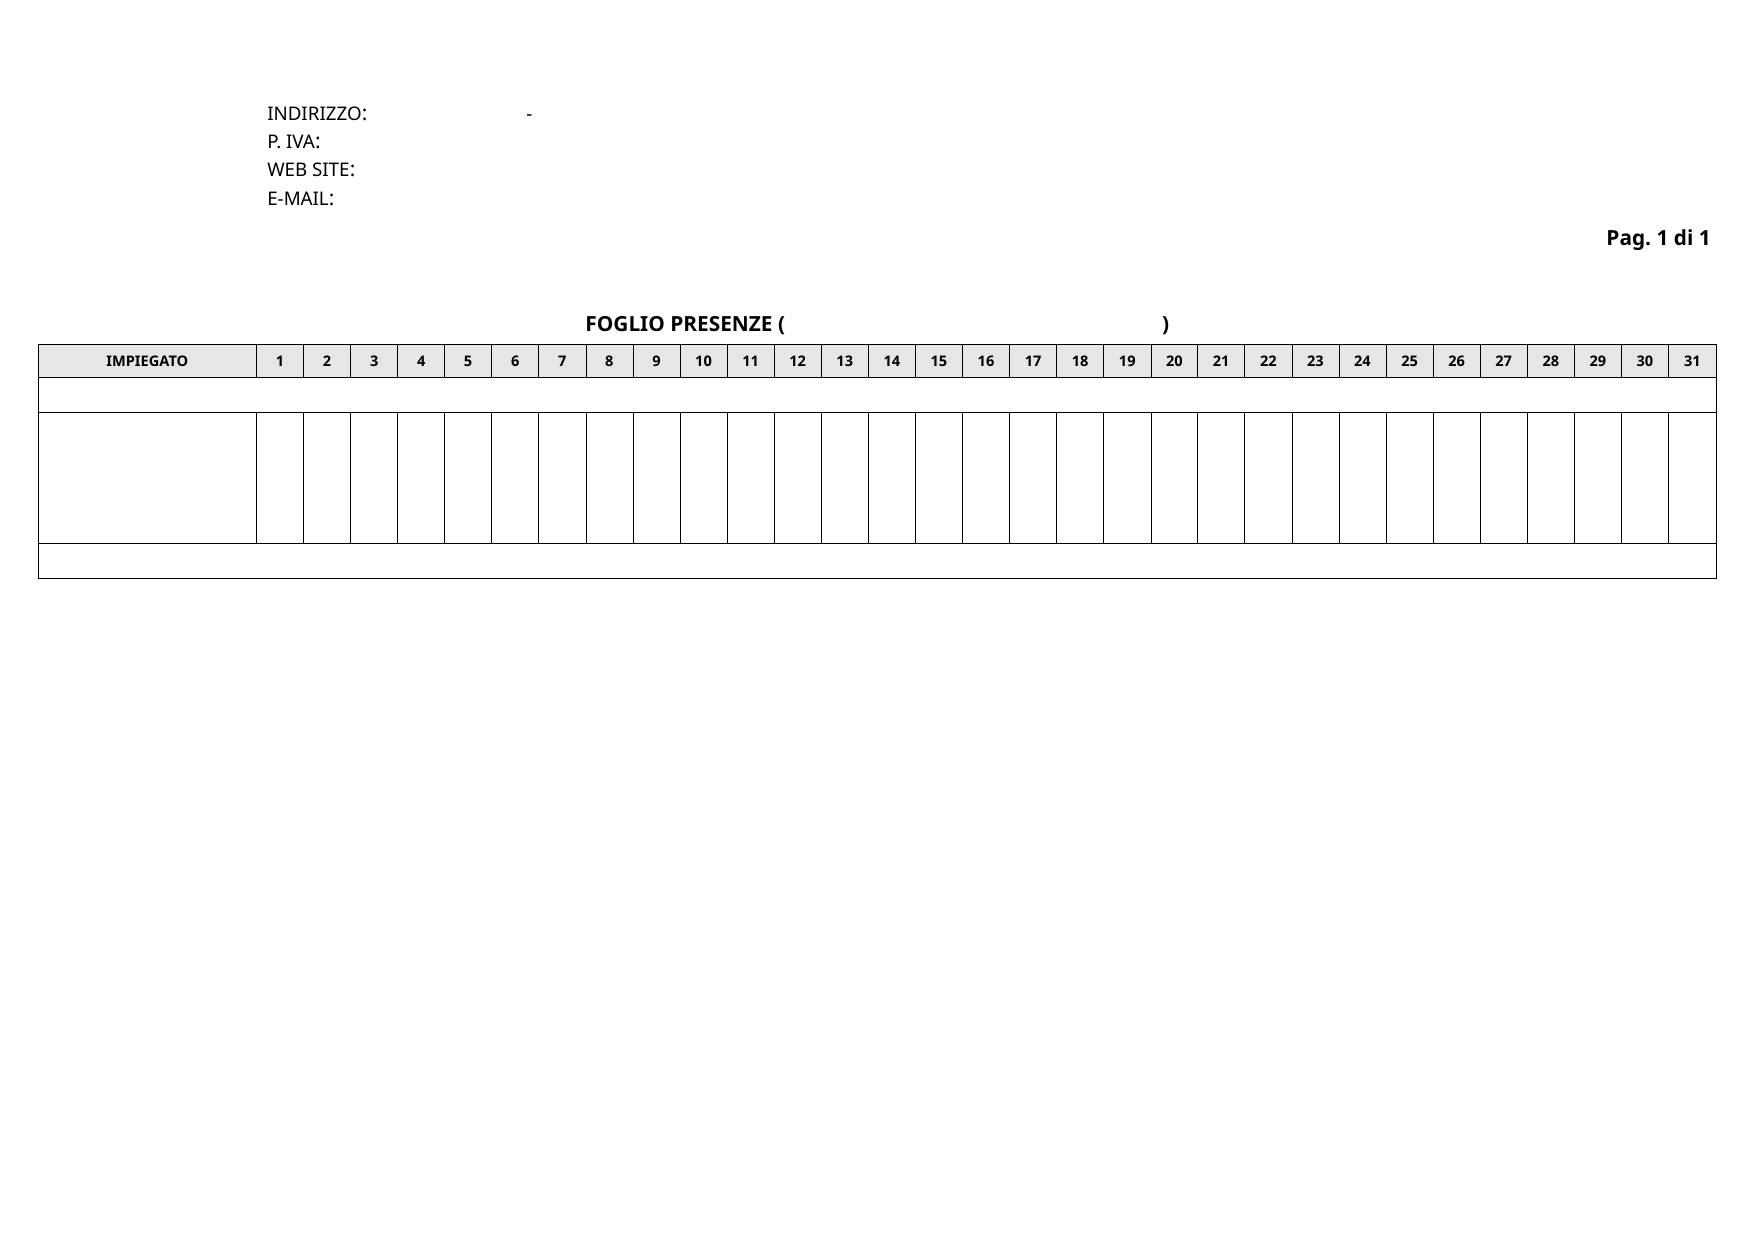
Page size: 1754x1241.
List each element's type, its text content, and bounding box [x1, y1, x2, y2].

table_cell <if test="hours[29]>0 and hours[29]<7"></if> [1575, 519, 1621, 543]
table_cell <if test="hours[18]>0 and hours[18]<7"></if> [1057, 519, 1103, 543]
table_cell <format_hours(hours[8])> [587, 413, 633, 519]
table_cell <if test="hours[9]>0 and hours[9]<7"></if> [634, 519, 680, 543]
table_header 4 [398, 345, 444, 377]
table_cell <if test="hours[22]>0 and hours[22]<7"></if> [1245, 519, 1292, 543]
table_header 1 [257, 345, 303, 377]
table_header 22 [1245, 345, 1292, 377]
table_header 31 [1669, 345, 1716, 377]
table_header 13 [822, 345, 868, 377]
table_cell <if test="hours[11]>0 and hours[11]<7"></if> [728, 519, 774, 543]
table_cell <for each="employee, hours in sorted(get_hours(data).iteritems())"> [39, 378, 1716, 412]
table_cell <if test="hours[2]>0 and hours[2]<7"></if> [304, 519, 350, 543]
table_cell <if test="hours[15]>0 and hours[15]<7"></if> [916, 519, 962, 543]
table_header 6 [492, 345, 538, 377]
table_cell <if test="hours[24]>0 and hours[24]<7"></if> [1340, 519, 1386, 543]
table_cell <if test="hours[31]>0 and hours[31]<7"></if> [1669, 519, 1716, 543]
table_cell </for> [39, 544, 1716, 578]
table_cell <format_hours(hours[9])> [634, 413, 680, 519]
table_cell <if test="hours[12]>0 and hours[12]<7"></if> [775, 519, 821, 543]
table_cell <format_hours(hours[30])> [1622, 413, 1668, 519]
table_cell <if test="hours[25]>0 and hours[25]<7"></if> [1387, 519, 1433, 543]
table_header FOGLIO PRESENZE (<"%s - %s" % (data['month'], data['year'])>) [38, 303, 1716, 344]
table_header 23 [1293, 345, 1339, 377]
table_cell <format_hours(hours[5])> [445, 413, 491, 519]
table_cell <format_hours(hours[3])> [351, 413, 397, 519]
table_cell <format_hours(hours[29])> [1575, 413, 1621, 519]
table_cell <if test="hours[7]>0 and hours[7]<7"></if> [539, 519, 586, 543]
table_cell <format_hours(hours[12])> [775, 413, 821, 519]
table_cell <format_hours(hours[2])> [304, 413, 350, 519]
table_cell <format_hours(hours[18])> [1057, 413, 1103, 519]
table_cell <format_hours(hours[31])> [1669, 413, 1716, 519]
table_header 15 [916, 345, 962, 377]
table_cell <if test="hours[5]>0 and hours[5]<7"></if> [445, 519, 491, 543]
table_cell <format_hours(hours[15])> [916, 413, 962, 519]
table_cell <format_hours(hours[16])> [963, 413, 1009, 519]
table_header 21 [1198, 345, 1244, 377]
table_cell <format_hours(hours[4])> [398, 413, 444, 519]
table_cell <if test="hours[17]>0 and hours[17]<7"></if> [1010, 519, 1056, 543]
table_cell <if test="hours[26]>0 and hours[26]<7"></if> [1434, 519, 1480, 543]
table_cell <format_hours(hours[25])> [1387, 413, 1433, 519]
table_header 11 [728, 345, 774, 377]
table_header 30 [1622, 345, 1668, 377]
table_cell <format_hours(hours[7])> [539, 413, 586, 519]
table_cell <format_hours(hours[22])> [1245, 413, 1292, 519]
table_cell <if test="hours[23]>0 and hours[23]<7"></if> [1293, 519, 1339, 543]
table_cell <if test="hours[8]>0 and hours[8]<7"></if> [587, 519, 633, 543]
table_cell <if test="hours[10]>0 and hours[10]<7"></if> [681, 519, 727, 543]
table_cell <format_hours(hours[23])> [1293, 413, 1339, 519]
table_cell <employee> [39, 413, 256, 543]
table_header 29 [1575, 345, 1621, 377]
table_header 24 [1340, 345, 1386, 377]
table_cell <if test="hours[20]>0 and hours[20]<7"></if> [1152, 519, 1197, 543]
table_cell <format_hours(hours[19])> [1104, 413, 1151, 519]
table_header 14 [869, 345, 915, 377]
table_header 7 [539, 345, 586, 377]
table_header 28 [1528, 345, 1574, 377]
table_cell <if test="hours[19]>0 and hours[19]<7"></if> [1104, 519, 1151, 543]
table_header 26 [1434, 345, 1480, 377]
table_cell <format_hours(hours[11])> [728, 413, 774, 519]
table_cell <format_hours(hours[17])> [1010, 413, 1056, 519]
table_cell <if test="hours[27]>0 and hours[27]<7"></if> [1481, 519, 1527, 543]
table_cell <if test="hours[16]>0 and hours[16]<7"></if> [963, 519, 1009, 543]
table_cell <format_hours(hours[28])> [1528, 413, 1574, 519]
text <setLang('it_IT')> [38, 286, 1716, 303]
table_cell <format_hours(hours[10])> [681, 413, 727, 519]
table_header 5 [445, 345, 491, 377]
table_header 9 [634, 345, 680, 377]
table_cell <if test="hours[28]>0 and hours[28]<7"></if> [1528, 519, 1574, 543]
table_cell <if test="hours[1]>0 and hours[1]<7"></if> [257, 519, 303, 543]
table_header IMPIEGATO [39, 345, 256, 377]
table_header 18 [1057, 345, 1103, 377]
table_header 12 [775, 345, 821, 377]
table_header 20 [1152, 345, 1197, 377]
table_cell <format_hours(hours[26])> [1434, 413, 1480, 519]
table_header 3 [351, 345, 397, 377]
table_cell <format_hours(hours[14])> [869, 413, 915, 519]
table_cell <if test="hours[3]>0 and hours[3]<7"></if> [351, 519, 397, 543]
table_cell <if test="hours[21]>0 and hours[21]<7"></if> [1198, 519, 1244, 543]
table_header 19 [1104, 345, 1151, 377]
table_cell <format_hours(hours[24])> [1340, 413, 1386, 519]
table_cell <if test="hours[30]>0 and hours[30]<7"></if> [1622, 519, 1668, 543]
table_header 17 [1010, 345, 1056, 377]
table_header 25 [1387, 345, 1433, 377]
table_cell <format_hours(hours[13])> [822, 413, 868, 519]
table_header 2 [304, 345, 350, 377]
table_cell <format_hours(hours[20])> [1152, 413, 1197, 519]
table_cell <format_hours(hours[27])> [1481, 413, 1527, 519]
table_header 8 [587, 345, 633, 377]
table_header 16 [963, 345, 1009, 377]
table_cell <format_hours(hours[21])> [1198, 413, 1244, 519]
table_cell <if test="hours[13]>0 and hours[13]<7"></if> [822, 519, 868, 543]
table_cell <if test="hours[6]>0 and hours[6]<7"></if> [492, 519, 538, 543]
table_cell <if test="hours[14]>0 and hours[14]<7"></if> [869, 519, 915, 543]
table_cell <format_hours(hours[1])> [257, 413, 303, 519]
table_header 27 [1481, 345, 1527, 377]
table_header 10 [681, 345, 727, 377]
table_cell <format_hours(hours[6])> [492, 413, 538, 519]
table_cell <if test="hours[4]>0 and hours[4]<7"></if> [398, 519, 444, 543]
